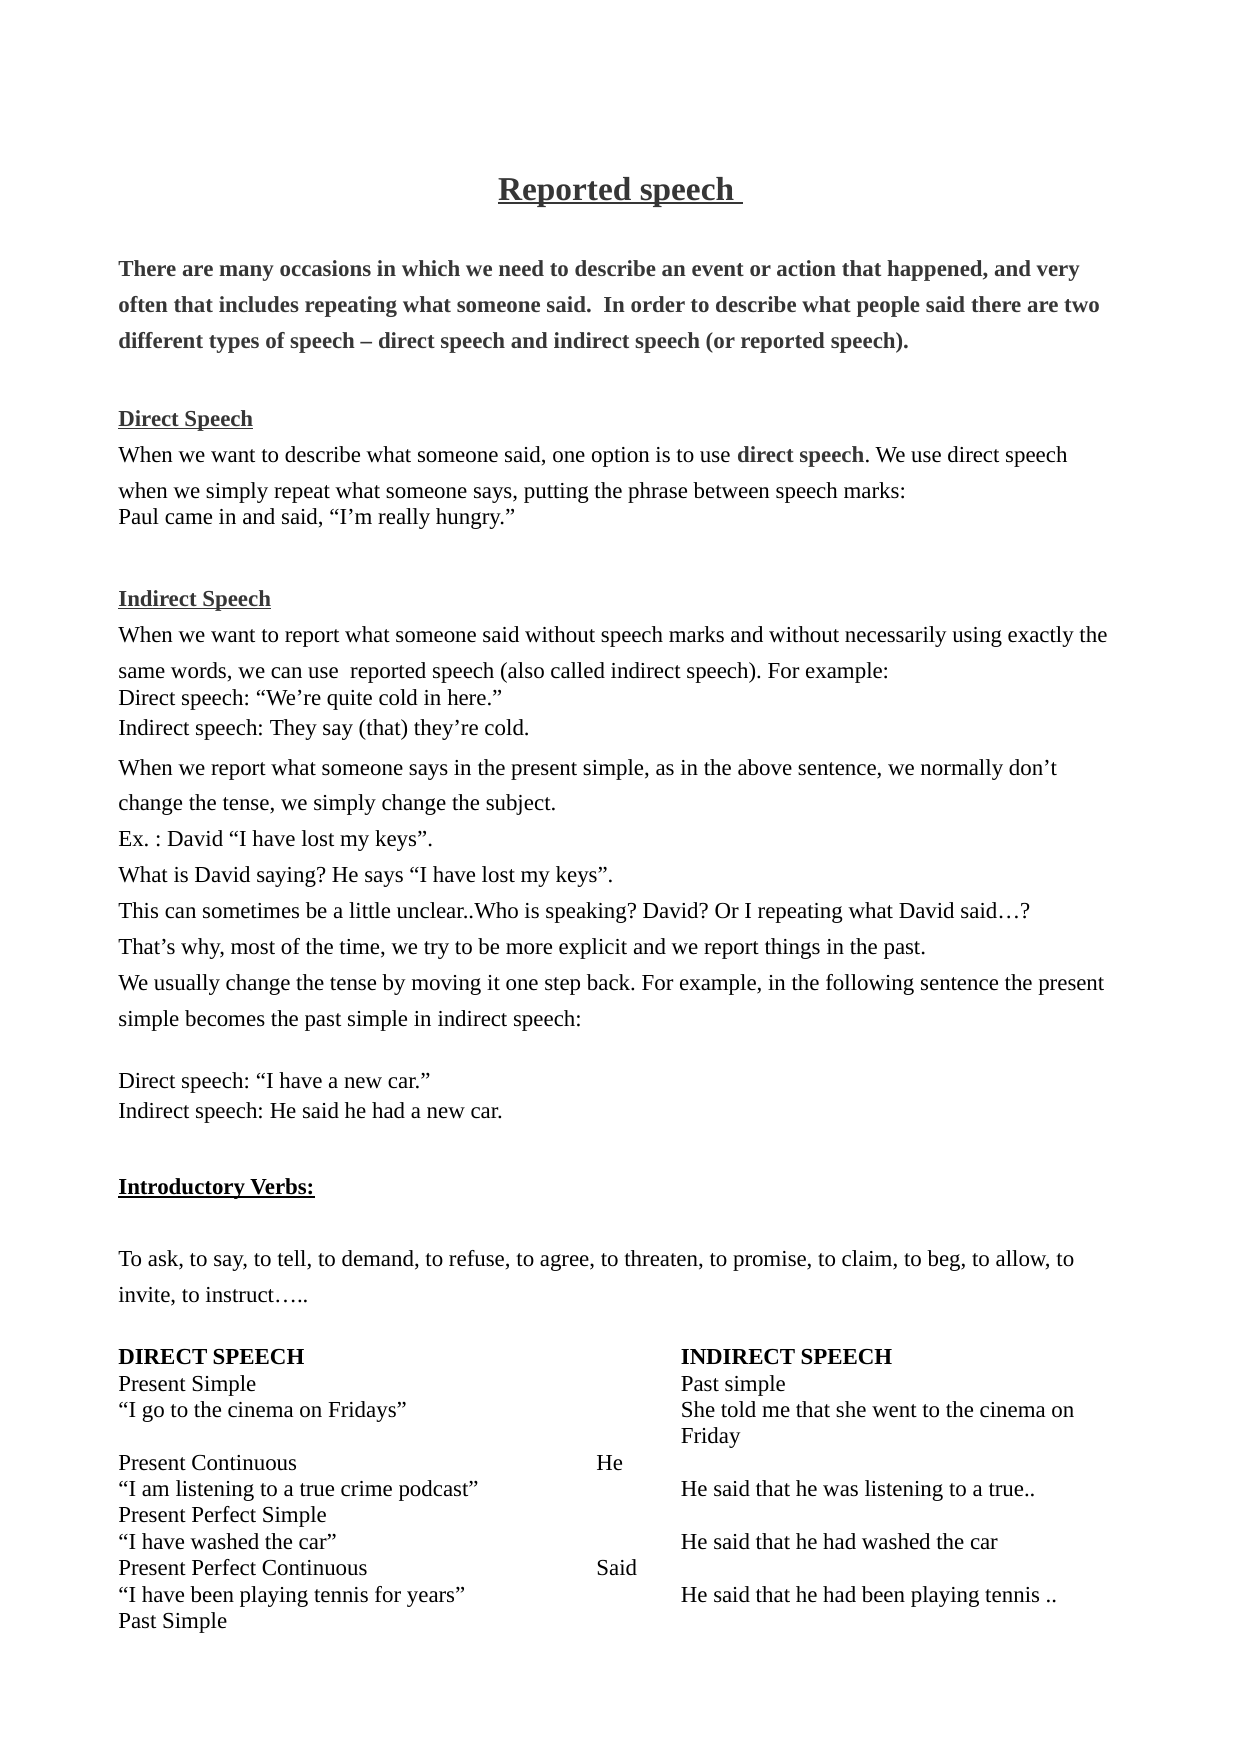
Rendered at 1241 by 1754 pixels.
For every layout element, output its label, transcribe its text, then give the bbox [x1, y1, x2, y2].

table_cell [596, 1607, 681, 1633]
table_cell He said that he had washed the car [681, 1502, 1123, 1554]
table_cell He [596, 1449, 681, 1502]
table_cell Present Simple “I go to the cinema on Fridays” [118, 1370, 596, 1449]
text There are many occasions in which we need to describe an event or action that happened, and very often that includes repeating what someone said. In order to describe what people said there are two different types of speech – direct speech and indirect speech (or reported speech). [118, 246, 1122, 353]
table_cell Present Perfect Simple “I have washed the car” [118, 1502, 596, 1554]
table_cell Past simple She told me that she went to the cinema on Friday [681, 1370, 1123, 1449]
text When we want to describe what someone said, one option is to use direct speech. We use direct speech when we simply repeat what someone says, putting the phrase between speech marks: [118, 431, 1122, 503]
table_cell [596, 1502, 681, 1554]
table_header INDIRECT SPEECH [681, 1344, 1123, 1370]
text To ask, to say, to tell, to demand, to refuse, to agree, to threaten, to promise, to claim, to beg, to allow, to invite, to instruct….. [118, 1236, 1122, 1307]
text We usually change the tense by moving it one step back. For example, in the following sentence the present simple becomes the past simple in indirect speech: [118, 959, 1122, 1031]
list Direct speech: “I have a new car.” [118, 1067, 1122, 1094]
list Indirect speech: He said he had a new car. [118, 1098, 1122, 1124]
text When we report what someone says in the present simple, as in the above sentence, we normally don’t change the tense, we simply change the subject. [118, 744, 1122, 816]
table_cell [681, 1607, 1123, 1633]
text This can sometimes be a little unclear..Who is speaking? David? Or I repeating what David said…? [118, 888, 1122, 924]
list Direct speech: “We’re quite cold in here.” [118, 683, 1122, 710]
table_cell [596, 1370, 681, 1449]
text Ex. : David “I have lost my keys”. [118, 816, 1122, 852]
subtitle Indirect Speech [118, 569, 1122, 612]
list Paul came in and said, “I’m really hungry.” [118, 503, 1122, 530]
table_cell He said that he had been playing tennis .. [681, 1554, 1123, 1607]
text What is David saying? He says “I have lost my keys”. [118, 852, 1122, 888]
list Indirect speech: They say (that) they’re cold. [118, 714, 1122, 740]
table_cell Said [596, 1554, 681, 1607]
subtitle Direct Speech [118, 389, 1122, 431]
text That’s why, most of the time, we try to be more explicit and we report things in the past. [118, 924, 1122, 959]
table_cell He said that he was listening to a true.. [681, 1449, 1123, 1502]
text Introductory Verbs: [118, 1164, 1122, 1200]
subtitle Reported speech [118, 118, 1122, 207]
table_cell Past Simple [118, 1607, 596, 1633]
table_cell Present Continuous “I am listening to a true crime podcast” [118, 1449, 596, 1502]
table_header DIRECT SPEECH [118, 1344, 596, 1370]
table_cell Present Perfect Continuous “I have been playing tennis for years” [118, 1554, 596, 1607]
text When we want to report what someone said without speech marks and without necessarily using exactly the same words, we can use reported speech (also called indirect speech). For example: [118, 612, 1122, 683]
table_header [596, 1344, 681, 1370]
